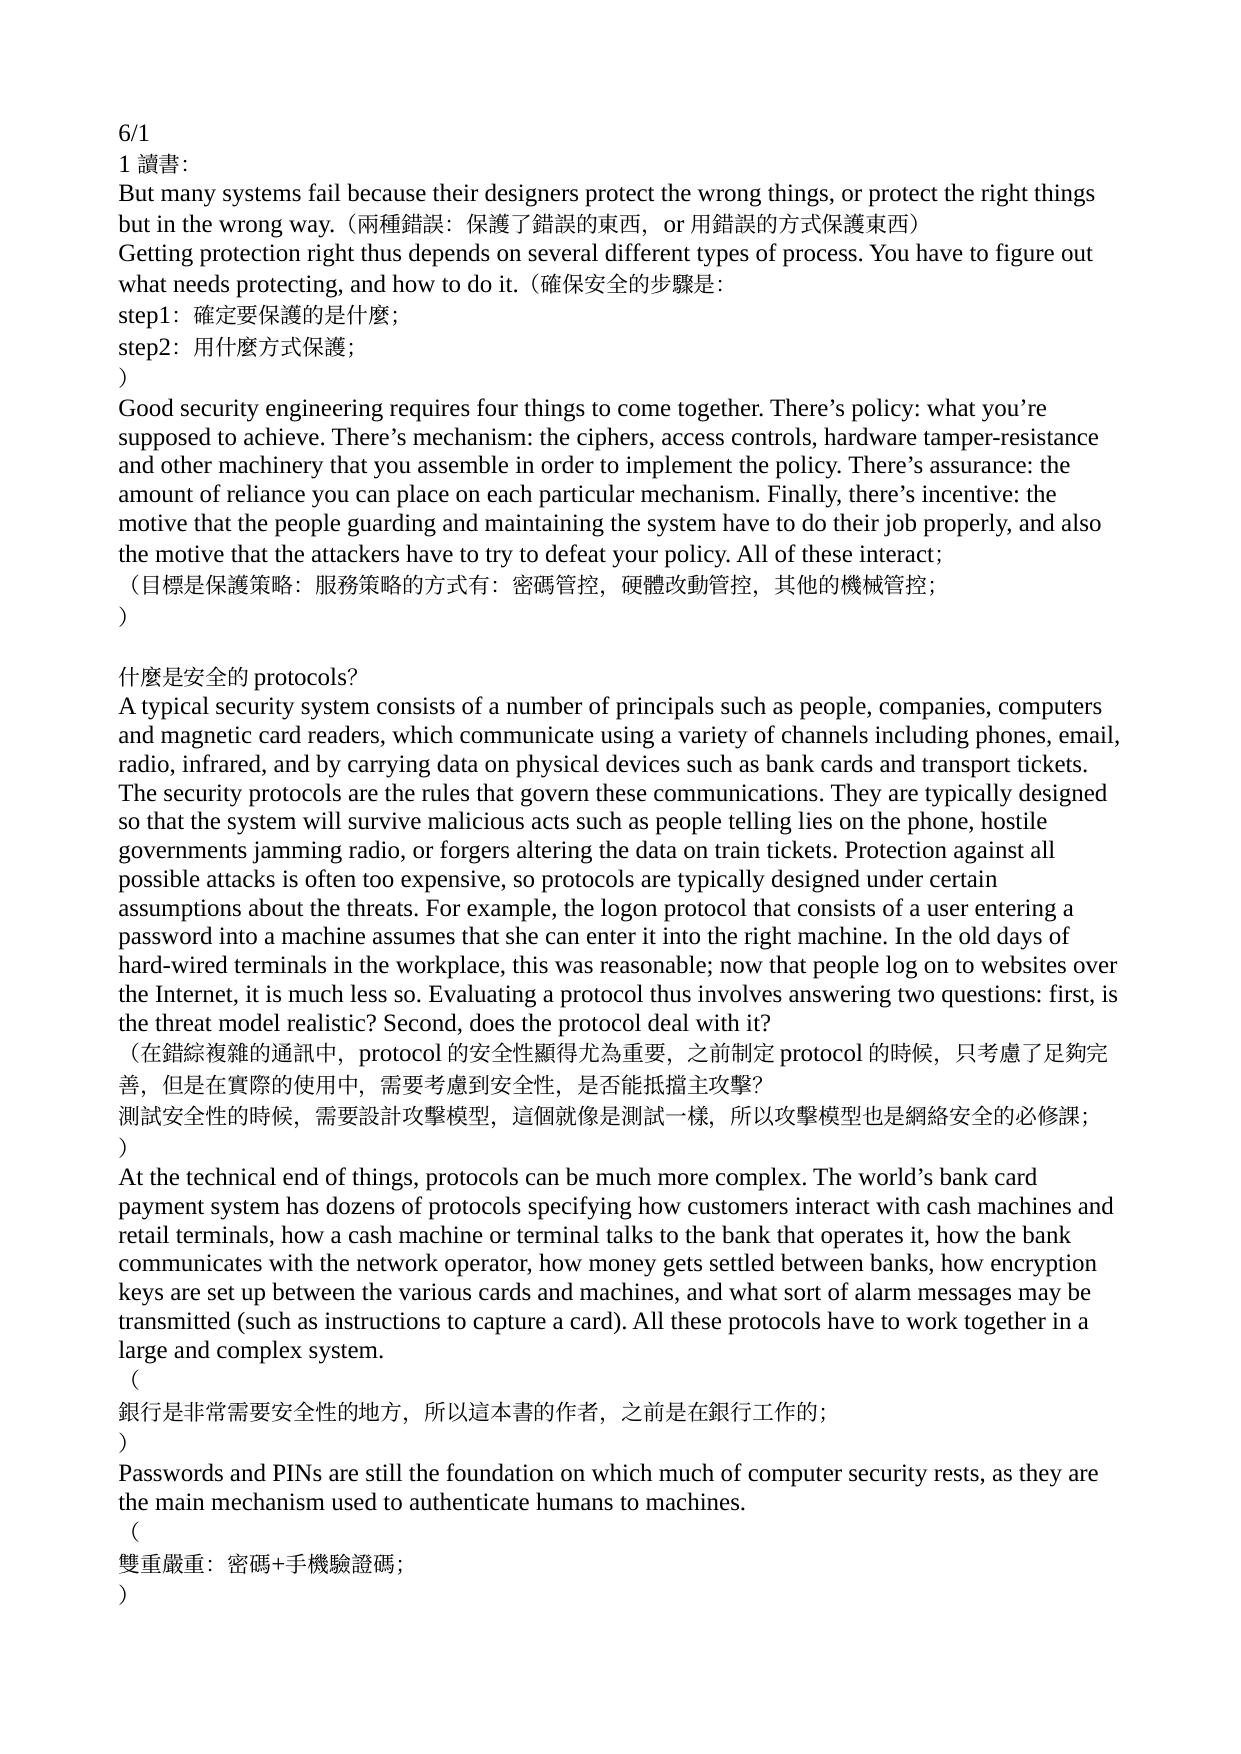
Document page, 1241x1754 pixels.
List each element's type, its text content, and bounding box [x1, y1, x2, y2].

text ） [118, 1578, 1122, 1610]
text （在錯綜複雜的通訊中，protocol的安全性顯得尤為重要，之前制定protocol的時候，只考慮了足夠完善，但是在實際的使用中，需要考慮到安全性，是否能抵擋主攻擊？ [118, 1036, 1122, 1099]
text But many systems fail because their designers protect the wrong things, or protect the right things but in the wrong way.（兩種錯誤：保護了錯誤的東西，or 用錯誤的方式保護東西） [118, 178, 1122, 238]
text step2：用什麼方式保護； [118, 330, 1122, 362]
text ） [118, 1426, 1122, 1458]
text 1 讀書： [118, 147, 1122, 178]
text 銀行是非常需要安全性的地方，所以這本書的作者，之前是在銀行工作的； [118, 1395, 1122, 1426]
text 測試安全性的時候，需要設計攻擊模型，這個就像是測試一樣，所以攻擊模型也是網絡安全的必修課； [118, 1099, 1122, 1131]
text （ [118, 1363, 1122, 1395]
text ） [118, 600, 1122, 631]
text step1：確定要保護的是什麼； [118, 299, 1122, 330]
text 雙重嚴重：密碼+手機驗證碼； [118, 1547, 1122, 1578]
text 6/1 [118, 118, 1122, 147]
text 什麼是安全的protocols？ [118, 660, 1122, 691]
text At the technical end of things, protocols can be much more complex. The world’s bank card payment system has dozens of protocols specifying how customers interact with cash machines and retail terminals, how a cash machine or terminal talks to the bank that operates it, how the bank communicates with the network operator, how money gets settled between banks, how encryption keys are set up between the various cards and machines, and what sort of alarm messages may be transmitted (such as instructions to capture a card). All these protocols have to work together in a large and complex system. [118, 1162, 1122, 1363]
text Getting protection right thus depends on several different types of process. You have to figure out what needs protecting, and how to do it.（確保安全的步驟是： [118, 238, 1122, 299]
text （目標是保護策略：服務策略的方式有：密碼管控，硬體改動管控，其他的機械管控； [118, 568, 1122, 600]
text （ [118, 1515, 1122, 1547]
text Passwords and PINs are still the foundation on which much of computer security rests, as they are the main mechanism used to authenticate humans to machines. [118, 1458, 1122, 1515]
text ） [118, 362, 1122, 393]
text ） [118, 1131, 1122, 1162]
text Good security engineering requires four things to come together. There’s policy: what you’re supposed to achieve. There’s mechanism: the ciphers, access controls, hardware tamper-resistance and other machinery that you assemble in order to implement the policy. There’s assurance: the amount of reliance you can place on each particular mechanism. Finally, there’s incentive: the motive that the people guarding and maintaining the system have to do their job properly, and also the motive that the attackers have to try to defeat your policy. All of these interact； [118, 393, 1122, 568]
text A typical security system consists of a number of principals such as people, companies, computers and magnetic card readers, which communicate using a variety of channels including phones, email, radio, infrared, and by carrying data on physical devices such as bank cards and transport tickets. The security protocols are the rules that govern these communications. They are typically designed so that the system will survive malicious acts such as people telling lies on the phone, hostile governments jamming radio, or forgers altering the data on train tickets. Protection against all possible attacks is often too expensive, so protocols are typically designed under certain assumptions about the threats. For example, the logon protocol that consists of a user entering a password into a machine assumes that she can enter it into the right machine. In the old days of hard-wired terminals in the workplace, this was reasonable; now that people log on to websites over the Internet, it is much less so. Evaluating a protocol thus involves answering two questions: first, is the threat model realistic? Second, does the protocol deal with it? [118, 691, 1122, 1036]
